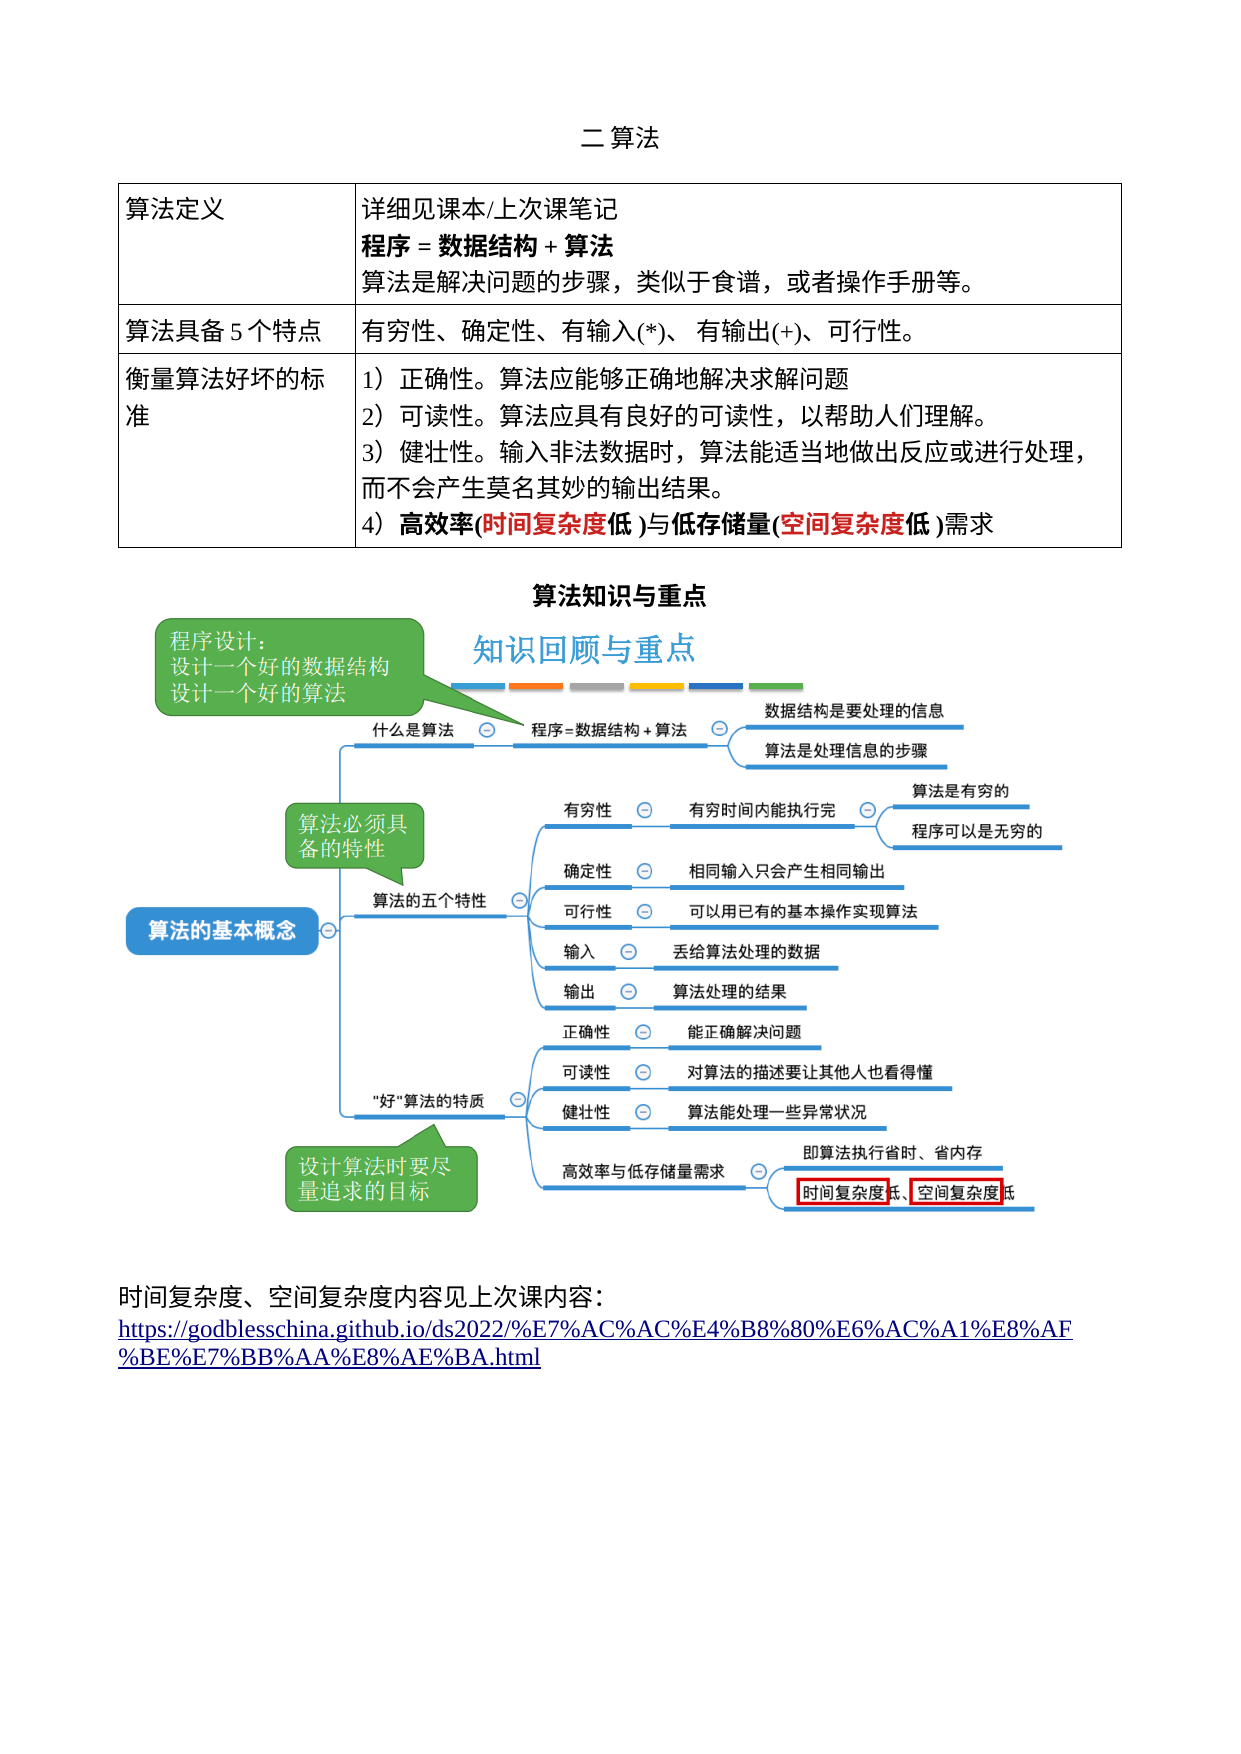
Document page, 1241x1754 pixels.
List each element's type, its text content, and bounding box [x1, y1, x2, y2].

text 二 算法 [118, 118, 1122, 154]
table_header 算法定义 [119, 184, 355, 304]
table_header 详细见课本/上次课笔记 程序 = 数据结构 + 算法 算法是解决问题的步骤，类似于食谱，或者操作手册等。 [356, 184, 1121, 304]
text https://godblesschina.github.io/ds2022/%E7%AC%AC%E4%B8%80%E6%AC%A1%E8%AF%BE%E7%BB%AA%E8%AE%BA.html [118, 1314, 1122, 1371]
table_cell 有穷性、确定性、有输入(*)、 有输出(+)、可行性。 [356, 305, 1121, 353]
table_cell 算法具备5个特点 [119, 305, 355, 353]
text 时间复杂度、空间复杂度内容见上次课内容： [118, 1277, 1122, 1314]
picture [118, 612, 1123, 1220]
text 算法知识与重点 [118, 577, 1122, 612]
table_cell 1）正确性。算法应能够正确地解决求解问题 2）可读性。算法应具有良好的可读性，以帮助人们理解。 3）健壮性。输入非法数据时，算法能适当地做出反应或进行处理，而不会产生莫名其妙的输出结果。 4）高效率(时间复杂度低 )与低存储量(空间复杂度低 )需求 [356, 354, 1121, 547]
table_cell 衡量算法好坏的标准 [119, 354, 355, 547]
